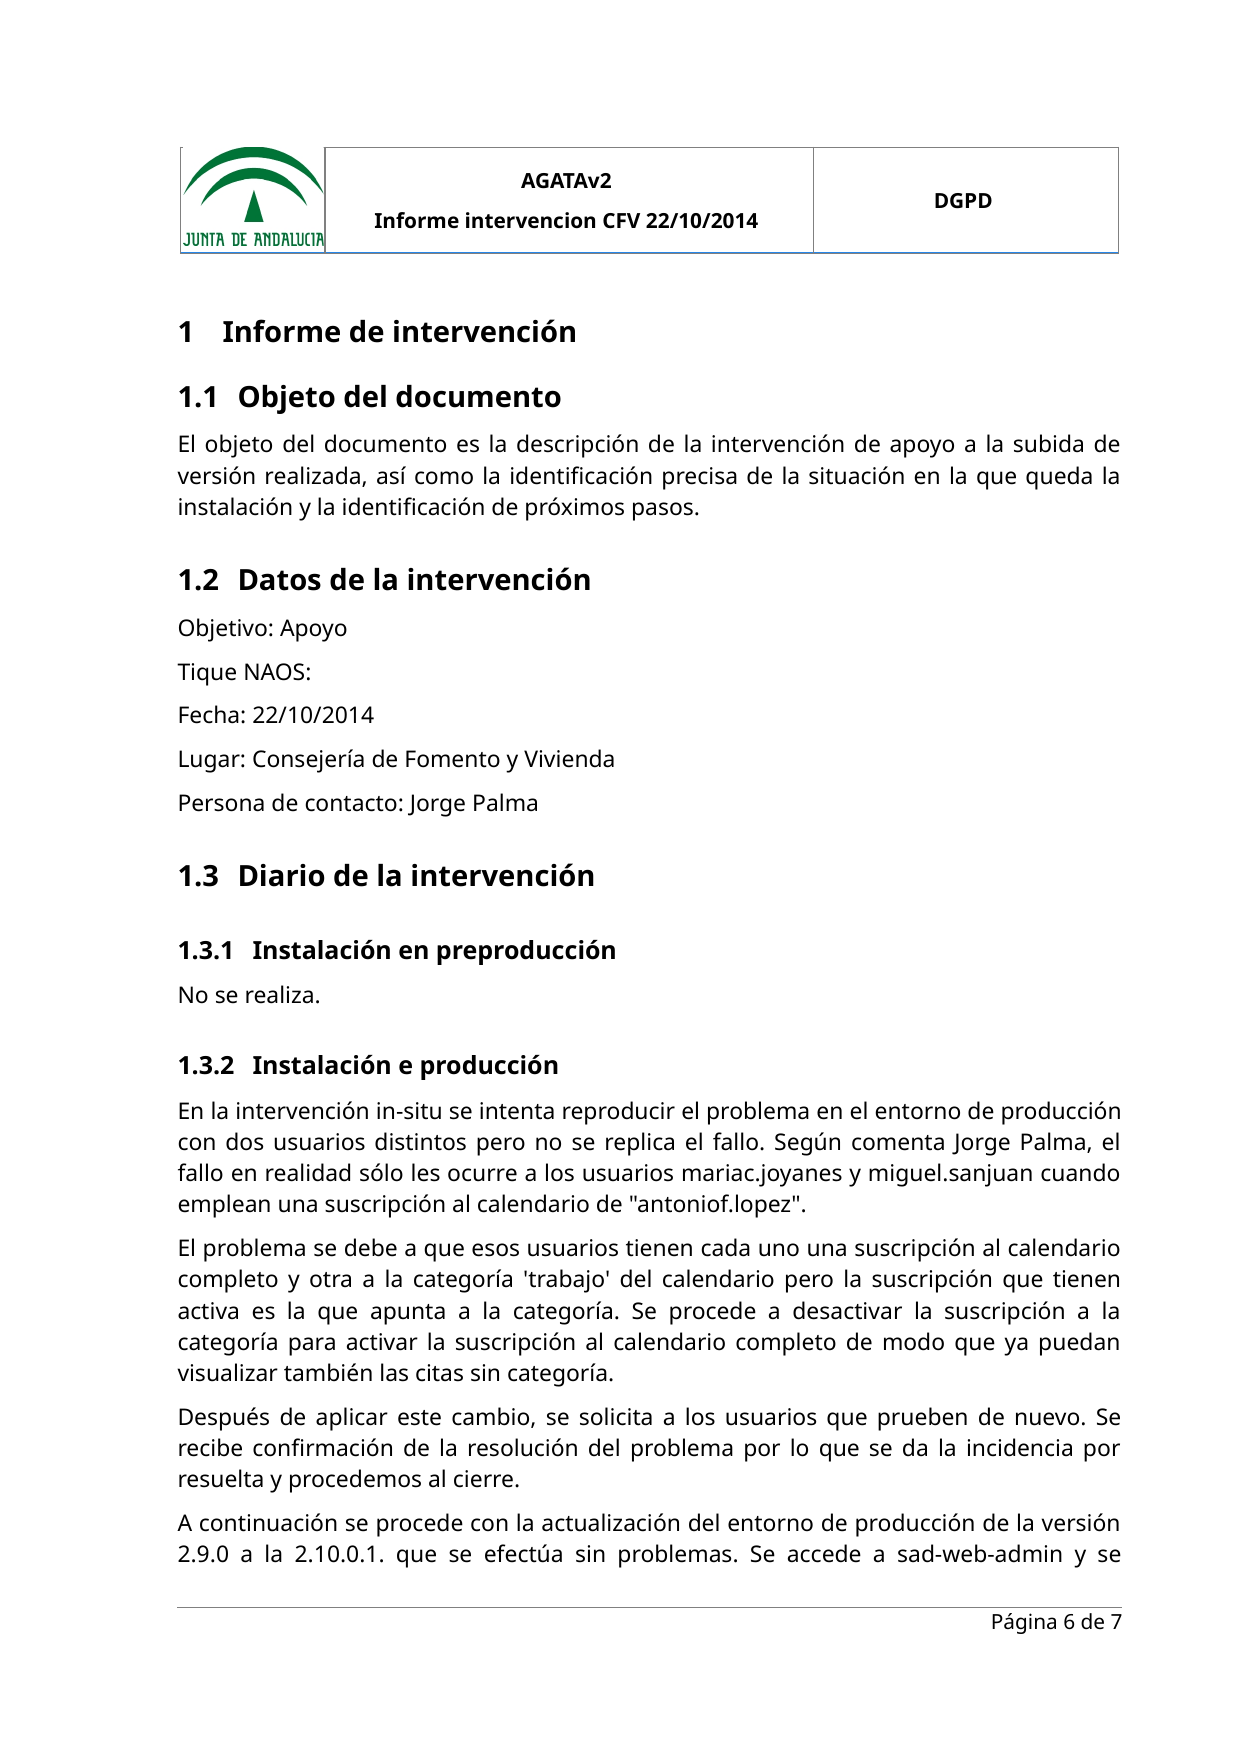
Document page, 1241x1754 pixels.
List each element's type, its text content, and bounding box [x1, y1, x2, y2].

subtitle Diario de la intervención [177, 856, 1122, 895]
picture [183, 147, 324, 246]
text Persona de contacto: Jorge Palma [177, 787, 1122, 818]
subtitle Informe de intervención [177, 311, 1122, 351]
text Objetivo: Apoyo [177, 612, 1122, 643]
subtitle Datos de la intervención [177, 559, 1122, 599]
text A continuación se procede con la actualización del entorno de producción de la versión 2.9.0 a la 2.10.0.1. que se efectúa sin problemas. Se accede a sad-web-admin y se [177, 1507, 1122, 1569]
subtitle Instalación en preproducción [177, 933, 1122, 967]
text El objeto del documento es la descripción de la intervención de apoyo a la subida de versión realizada, así como la identificación precisa de la situación en la que queda la instalación y la identificación de próximos pasos. [177, 428, 1122, 522]
subtitle Instalación e producción [177, 1048, 1122, 1082]
text No se realiza. [177, 979, 1122, 1011]
text Fecha: 22/10/2014 [177, 699, 1122, 731]
text En la intervención in-situ se intenta reproducir el problema en el entorno de producción con dos usuarios distintos pero no se replica el fallo. Según comenta Jorge Palma, el fallo en realidad sólo les ocurre a los usuarios mariac.joyanes y miguel.sanjuan cuando emplean una suscripción al calendario de "antoniof.lopez". [177, 1094, 1122, 1219]
text Después de aplicar este cambio, se solicita a los usuarios que prueben de nuevo. Se recibe confirmación de la resolución del problema por lo que se da la incidencia por resuelta y procedemos al cierre. [177, 1401, 1122, 1494]
text Tique NAOS: [177, 656, 1122, 687]
text El problema se debe a que esos usuarios tienen cada uno una suscripción al calendario completo y otra a la categoría 'trabajo' del calendario pero la suscripción que tienen activa es la que apunta a la categoría. Se procede a desactivar la suscripción a la categoría para activar la suscripción al calendario completo de modo que ya puedan visualizar también las citas sin categoría. [177, 1232, 1122, 1388]
subtitle Objeto del documento [177, 376, 1122, 416]
text Lugar: Consejería de Fomento y Vivienda [177, 743, 1122, 774]
